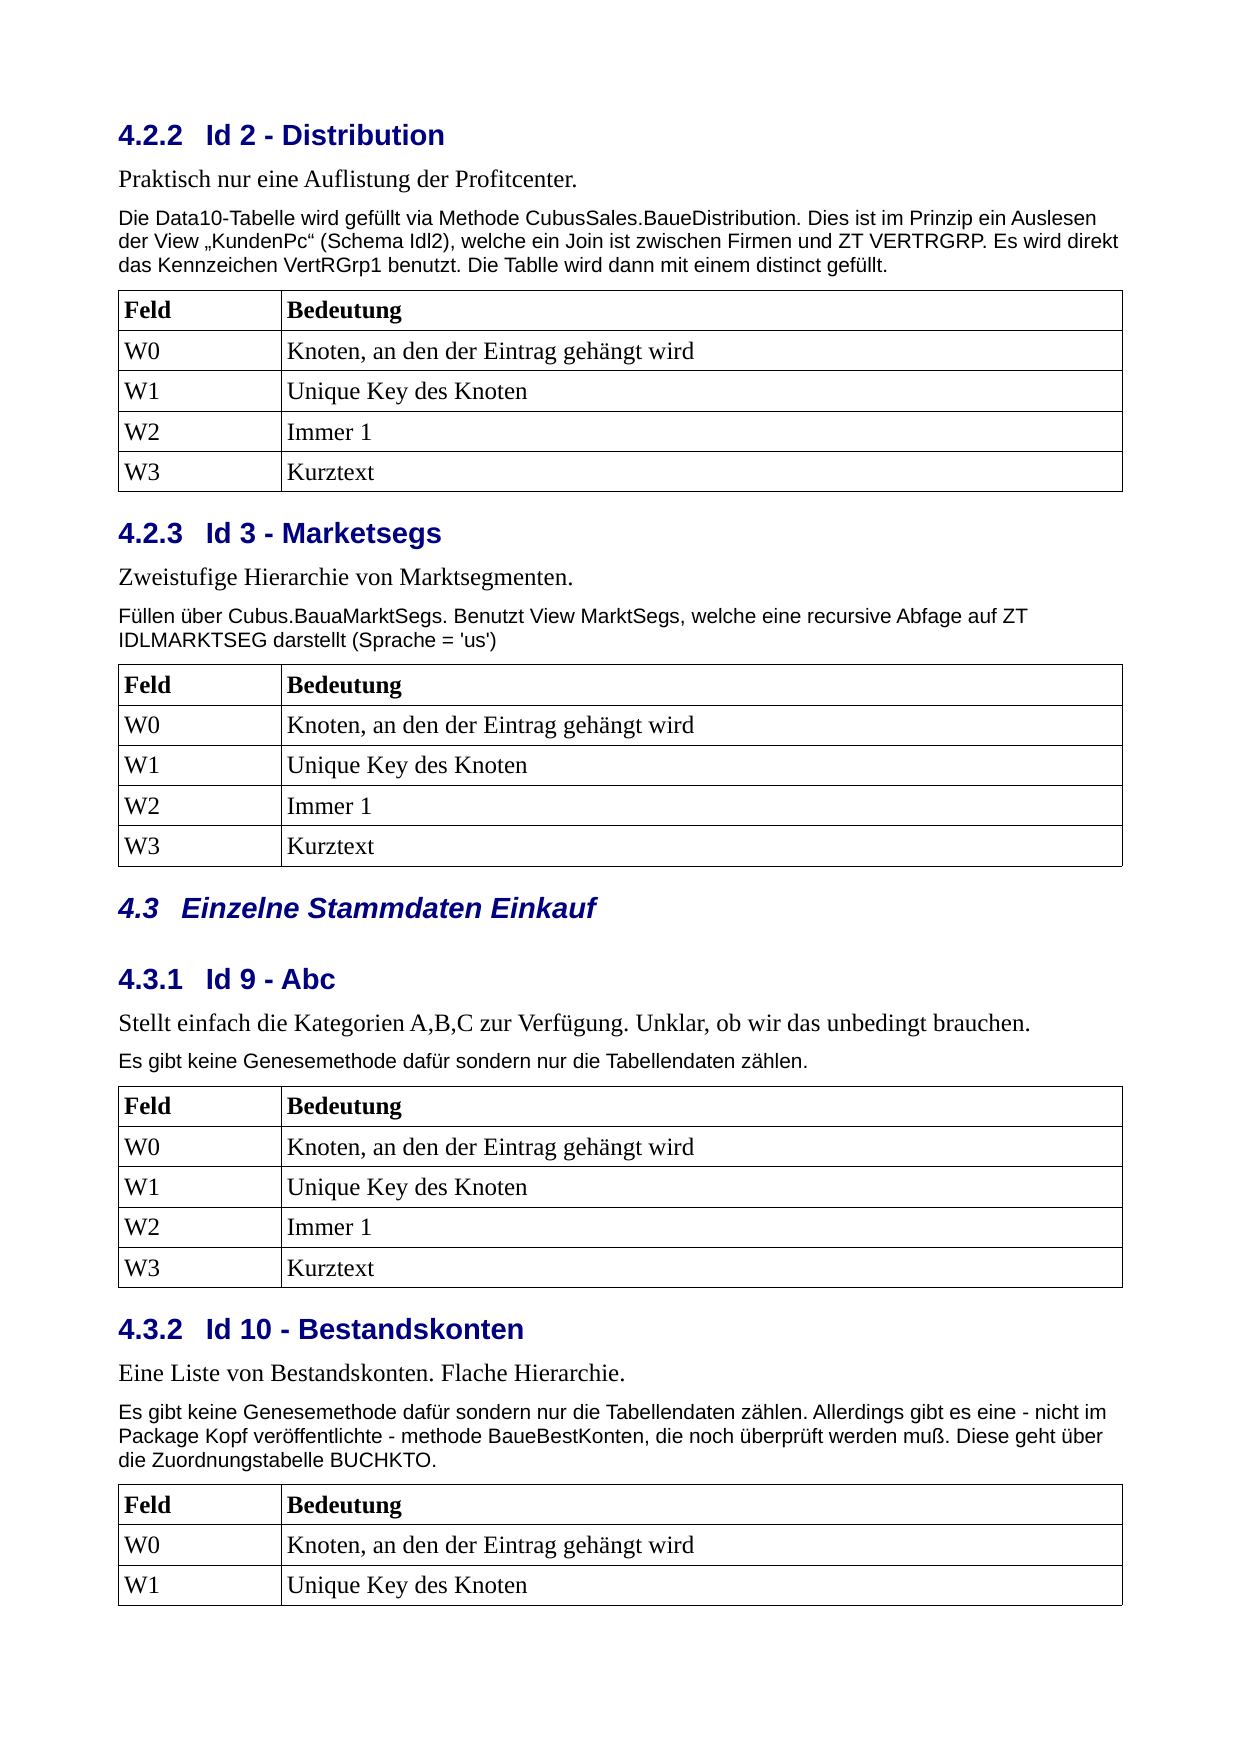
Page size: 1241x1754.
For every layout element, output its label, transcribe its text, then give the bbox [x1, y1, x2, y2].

text Eine Liste von Bestandskonten. Flache Hierarchie. [118, 1358, 1122, 1387]
subtitle Einzelne Stammdaten Einkauf [118, 891, 1122, 924]
table_cell W3 [119, 452, 281, 491]
subtitle Id 2 - Distribution [118, 118, 1122, 152]
text Füllen über Cubus.BauaMarktSegs. Benutzt View MarktSegs, welche eine recursive Abfage auf ZT IDLMARKTSEG darstellt (Sprache = 'us') [118, 604, 1122, 652]
table_cell Unique Key des Knoten [282, 371, 1122, 411]
table_cell Immer 1 [282, 786, 1122, 825]
table_cell Knoten, an den der Eintrag gehängt wird [282, 706, 1122, 745]
table_cell W0 [119, 1127, 281, 1166]
table_cell W0 [119, 331, 281, 370]
text Es gibt keine Genesemethode dafür sondern nur die Tabellendaten zählen. [118, 1049, 1122, 1073]
table_header Feld [119, 291, 281, 330]
table_header Feld [119, 1087, 281, 1126]
table_header Feld [119, 665, 281, 704]
subtitle Id 3 - Marketsegs [118, 516, 1122, 550]
table_header Bedeutung [282, 1087, 1122, 1126]
table_cell W1 [119, 746, 281, 785]
table_cell W3 [119, 826, 281, 866]
table_cell Kurztext [282, 826, 1122, 866]
table_header Bedeutung [282, 665, 1122, 704]
text Praktisch nur eine Auflistung der Profitcenter. [118, 164, 1122, 193]
subtitle Id 9 - Abc [118, 962, 1122, 995]
table_cell W3 [119, 1248, 281, 1287]
table_cell Kurztext [282, 452, 1122, 491]
table_cell Kurztext [282, 1248, 1122, 1287]
table_cell W1 [119, 371, 281, 411]
text Zweistufige Hierarchie von Marktsegmenten. [118, 562, 1122, 591]
table_header Feld [119, 1485, 281, 1524]
table_cell Immer 1 [282, 412, 1122, 451]
table_cell Knoten, an den der Eintrag gehängt wird [282, 331, 1122, 370]
table_cell W2 [119, 412, 281, 451]
table_cell Unique Key des Knoten [282, 1566, 1122, 1605]
text Die Data10-Tabelle wird gefüllt via Methode CubusSales.BaueDistribution. Dies ist im Prinzip ein Auslesen der View „KundenPc“ (Schema Idl2), welche ein Join ist zwischen Firmen und ZT VERTRGRP. Es wird direkt das Kennzeichen VertRGrp1 benutzt. Die Tablle wird dann mit einem distinct gefüllt. [118, 205, 1122, 277]
table_cell Knoten, an den der Eintrag gehängt wird [282, 1525, 1122, 1564]
table_cell W0 [119, 706, 281, 745]
text Es gibt keine Genesemethode dafür sondern nur die Tabellendaten zählen. Allerdings gibt es eine - nicht im Package Kopf veröffentlichte - methode BaueBestKonten, die noch überprüft werden muß. Diese geht über die Zuordnungstabelle BUCHKTO. [118, 1399, 1122, 1471]
table_cell W2 [119, 786, 281, 825]
text Stellt einfach die Kategorien A,B,C zur Verfügung. Unklar, ob wir das unbedingt brauchen. [118, 1008, 1122, 1037]
table_cell W2 [119, 1208, 281, 1247]
table_cell W1 [119, 1566, 281, 1605]
table_cell W0 [119, 1525, 281, 1564]
table_cell Unique Key des Knoten [282, 1167, 1122, 1207]
table_cell W1 [119, 1167, 281, 1207]
table_header Bedeutung [282, 1485, 1122, 1524]
table_cell Immer 1 [282, 1208, 1122, 1247]
table_cell Unique Key des Knoten [282, 746, 1122, 785]
subtitle Id 10 - Bestandskonten [118, 1312, 1122, 1346]
table_cell Knoten, an den der Eintrag gehängt wird [282, 1127, 1122, 1166]
table_header Bedeutung [282, 291, 1122, 330]
